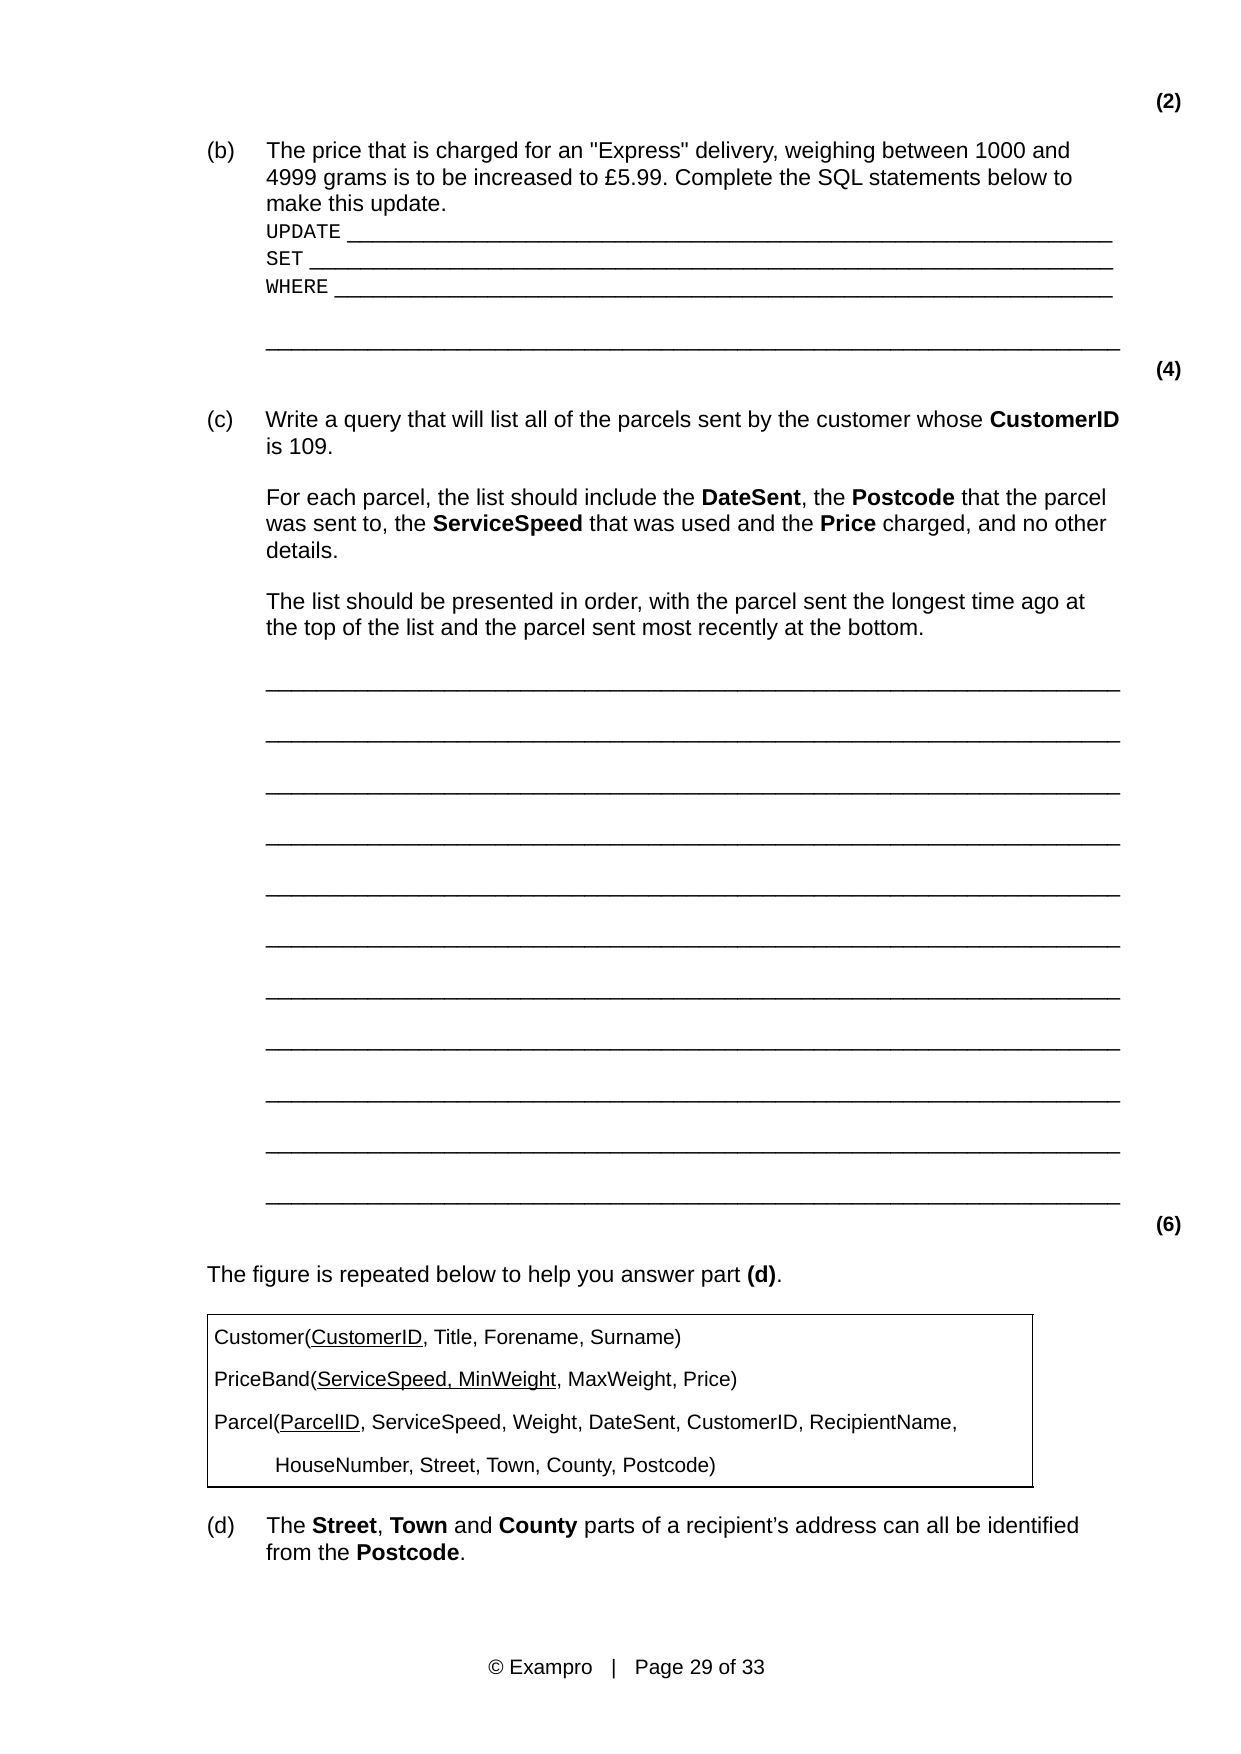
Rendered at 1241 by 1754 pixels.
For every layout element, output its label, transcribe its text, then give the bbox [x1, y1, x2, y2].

text ___________________________________________________________________ [266, 871, 1122, 897]
text (b) The price that is charged for an "Express" delivery, weighing between 1000 and 4999 grams is to be increased to £5.99. Complete the SQL statements below to make this update. [207, 137, 1122, 217]
text ___________________________________________________________________ [266, 768, 1122, 795]
text (2) [148, 88, 1181, 112]
text ___________________________________________________________________ [266, 1179, 1122, 1206]
text The figure is repeated below to help you answer part (d). [207, 1261, 1122, 1287]
text SET _______________________________________________________________ [266, 244, 1122, 272]
text ___________________________________________________________________ [266, 666, 1122, 692]
table_header Customer(CustomerID, Title, Forename, Surname) [208, 1315, 1032, 1358]
text ___________________________________________________________________ [266, 1025, 1122, 1052]
table_cell Parcel(ParcelID, ServiceSpeed, Weight, DateSent, CustomerID, RecipientName, HouseNumber, Street, Town, County, Postcode) [208, 1401, 1032, 1486]
text (d) The Street, Town and County parts of a recipient’s address can all be identified from the Postcode. [207, 1512, 1122, 1565]
text (4) [148, 357, 1181, 381]
text ___________________________________________________________________ [266, 717, 1122, 743]
table_cell PriceBand(ServiceSpeed, MinWeight, MaxWeight, Price) [208, 1358, 1032, 1401]
text The list should be presented in order, with the parcel sent the longest time ago at the top of the list and the parcel sent most recently at the bottom. [266, 588, 1122, 641]
text ___________________________________________________________________ [266, 922, 1122, 949]
text ___________________________________________________________________ [266, 1128, 1122, 1154]
text (c) Write a query that will list all of the parcels sent by the customer whose CustomerID is 109. [207, 406, 1122, 459]
text (6) [148, 1212, 1181, 1236]
text ___________________________________________________________________ [266, 325, 1122, 351]
text WHERE _____________________________________________________________ [266, 272, 1122, 300]
text For each parcel, the list should include the DateSent, the Postcode that the parcel was sent to, the ServiceSpeed that was used and the Price charged, and no other details. [266, 484, 1122, 563]
text ___________________________________________________________________ [266, 1077, 1122, 1103]
text ___________________________________________________________________ [266, 820, 1122, 846]
text UPDATE ____________________________________________________________ [266, 217, 1122, 244]
text ___________________________________________________________________ [266, 974, 1122, 1000]
